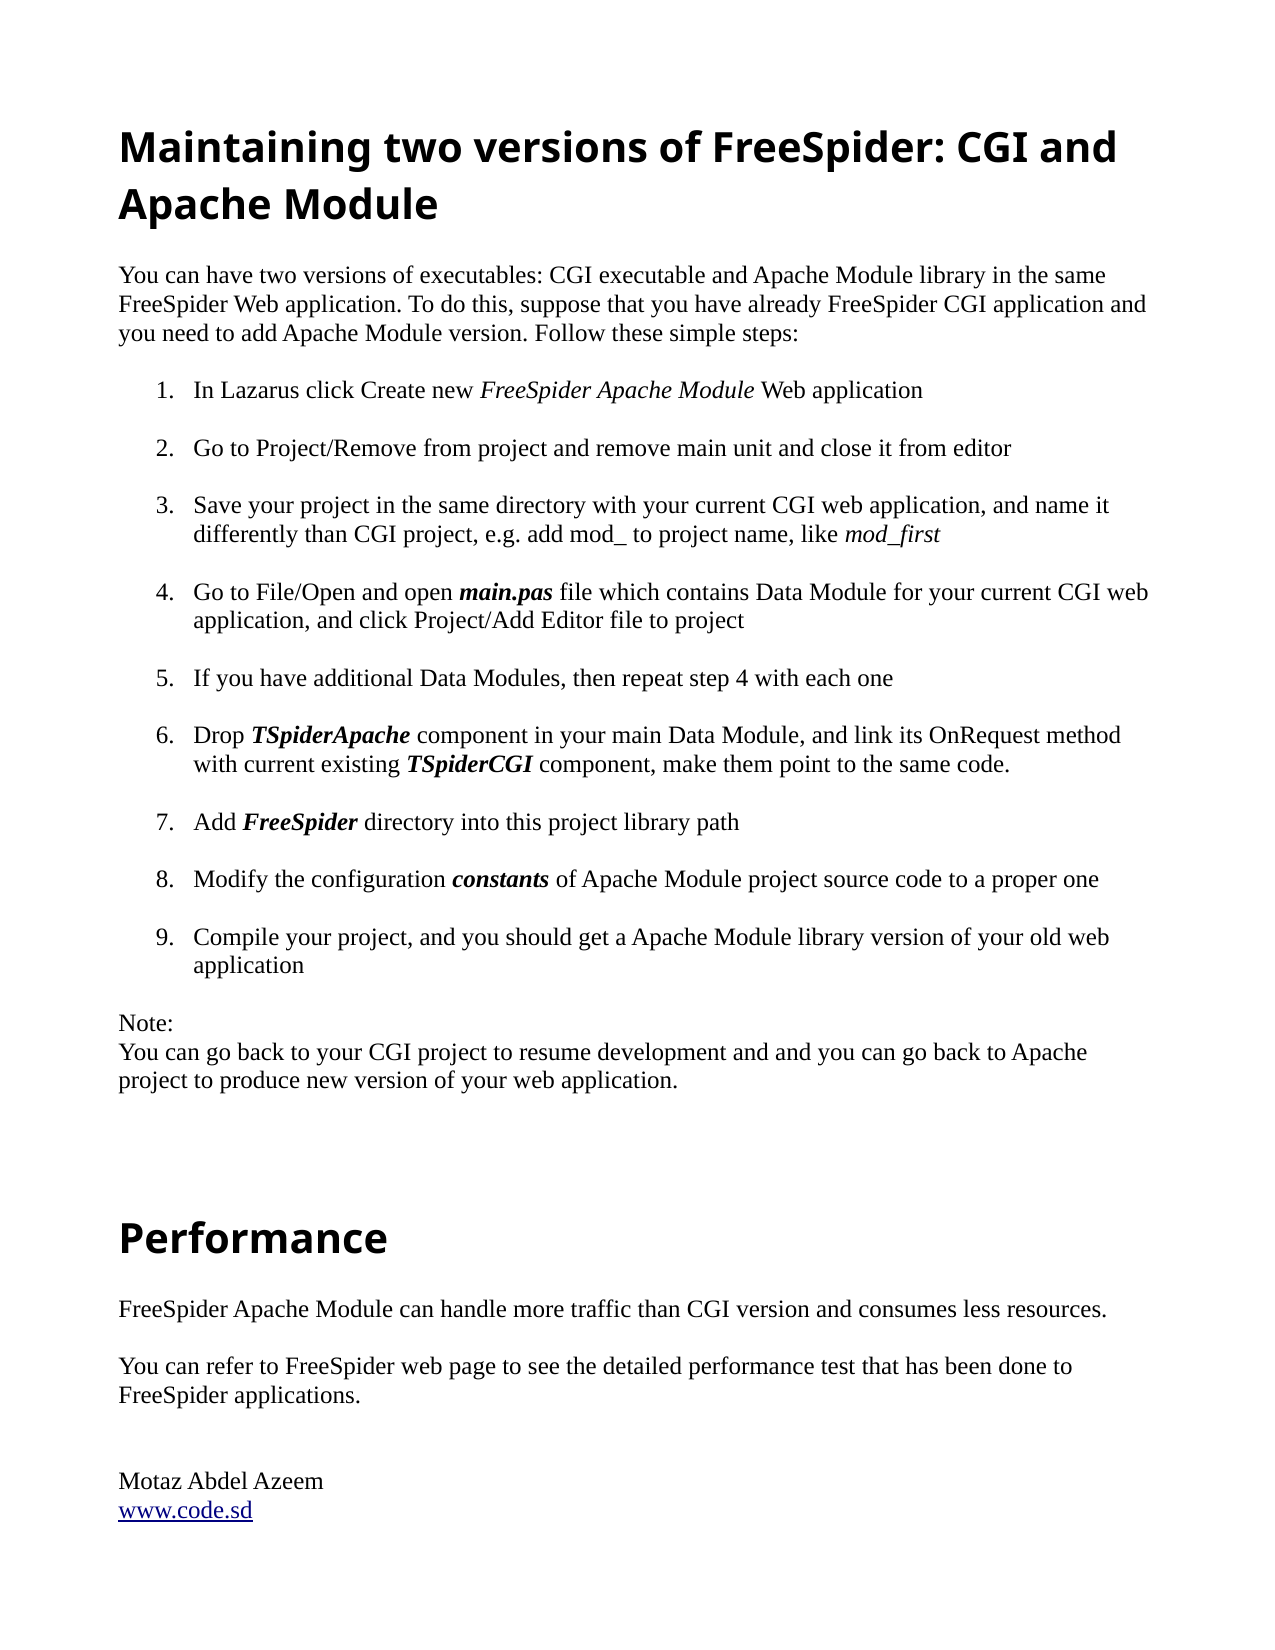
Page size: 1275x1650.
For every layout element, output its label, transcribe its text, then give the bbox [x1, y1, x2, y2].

list Modify the configuration constants of Apache Module project source code to a proper one [156, 864, 1157, 893]
text FreeSpider Apache Module can handle more traffic than CGI version and consumes less resources. [118, 1294, 1157, 1323]
list Compile your project, and you should get a Apache Module library version of your old web application [156, 922, 1157, 979]
list In Lazarus click Create new FreeSpider Apache Module Web application [156, 375, 1157, 404]
text Performance [118, 1208, 1157, 1265]
list Drop TSpiderApache component in your main Data Module, and link its OnRequest method with current existing TSpiderCGI component, make them point to the same code. [156, 720, 1157, 778]
list If you have additional Data Modules, then repeat step 4 with each one [156, 663, 1157, 692]
list Save your project in the same directory with your current CGI web application, and name it differently than CGI project, e.g. add mod_ to project name, like mod_first [156, 490, 1157, 548]
list Go to Project/Remove from project and remove main unit and close it from editor [156, 433, 1157, 462]
text Note: [118, 1008, 1157, 1037]
text www.code.sd [118, 1495, 1157, 1524]
list Add FreeSpider directory into this project library path [156, 807, 1157, 835]
text You can refer to FreeSpider web page to see the detailed performance test that has been done to FreeSpider applications. [118, 1351, 1157, 1409]
text You can go back to your CGI project to resume development and and you can go back to Apache project to produce new version of your web application. [118, 1037, 1157, 1094]
text Maintaining two versions of FreeSpider: CGI and Apache Module [118, 118, 1157, 232]
text Motaz Abdel Azeem [118, 1466, 1157, 1495]
text You can have two versions of executables: CGI executable and Apache Module library in the same FreeSpider Web application. To do this, suppose that you have already FreeSpider CGI application and you need to add Apache Module version. Follow these simple steps: [118, 260, 1157, 347]
list Go to File/Open and open main.pas file which contains Data Module for your current CGI web application, and click Project/Add Editor file to project [156, 577, 1157, 634]
